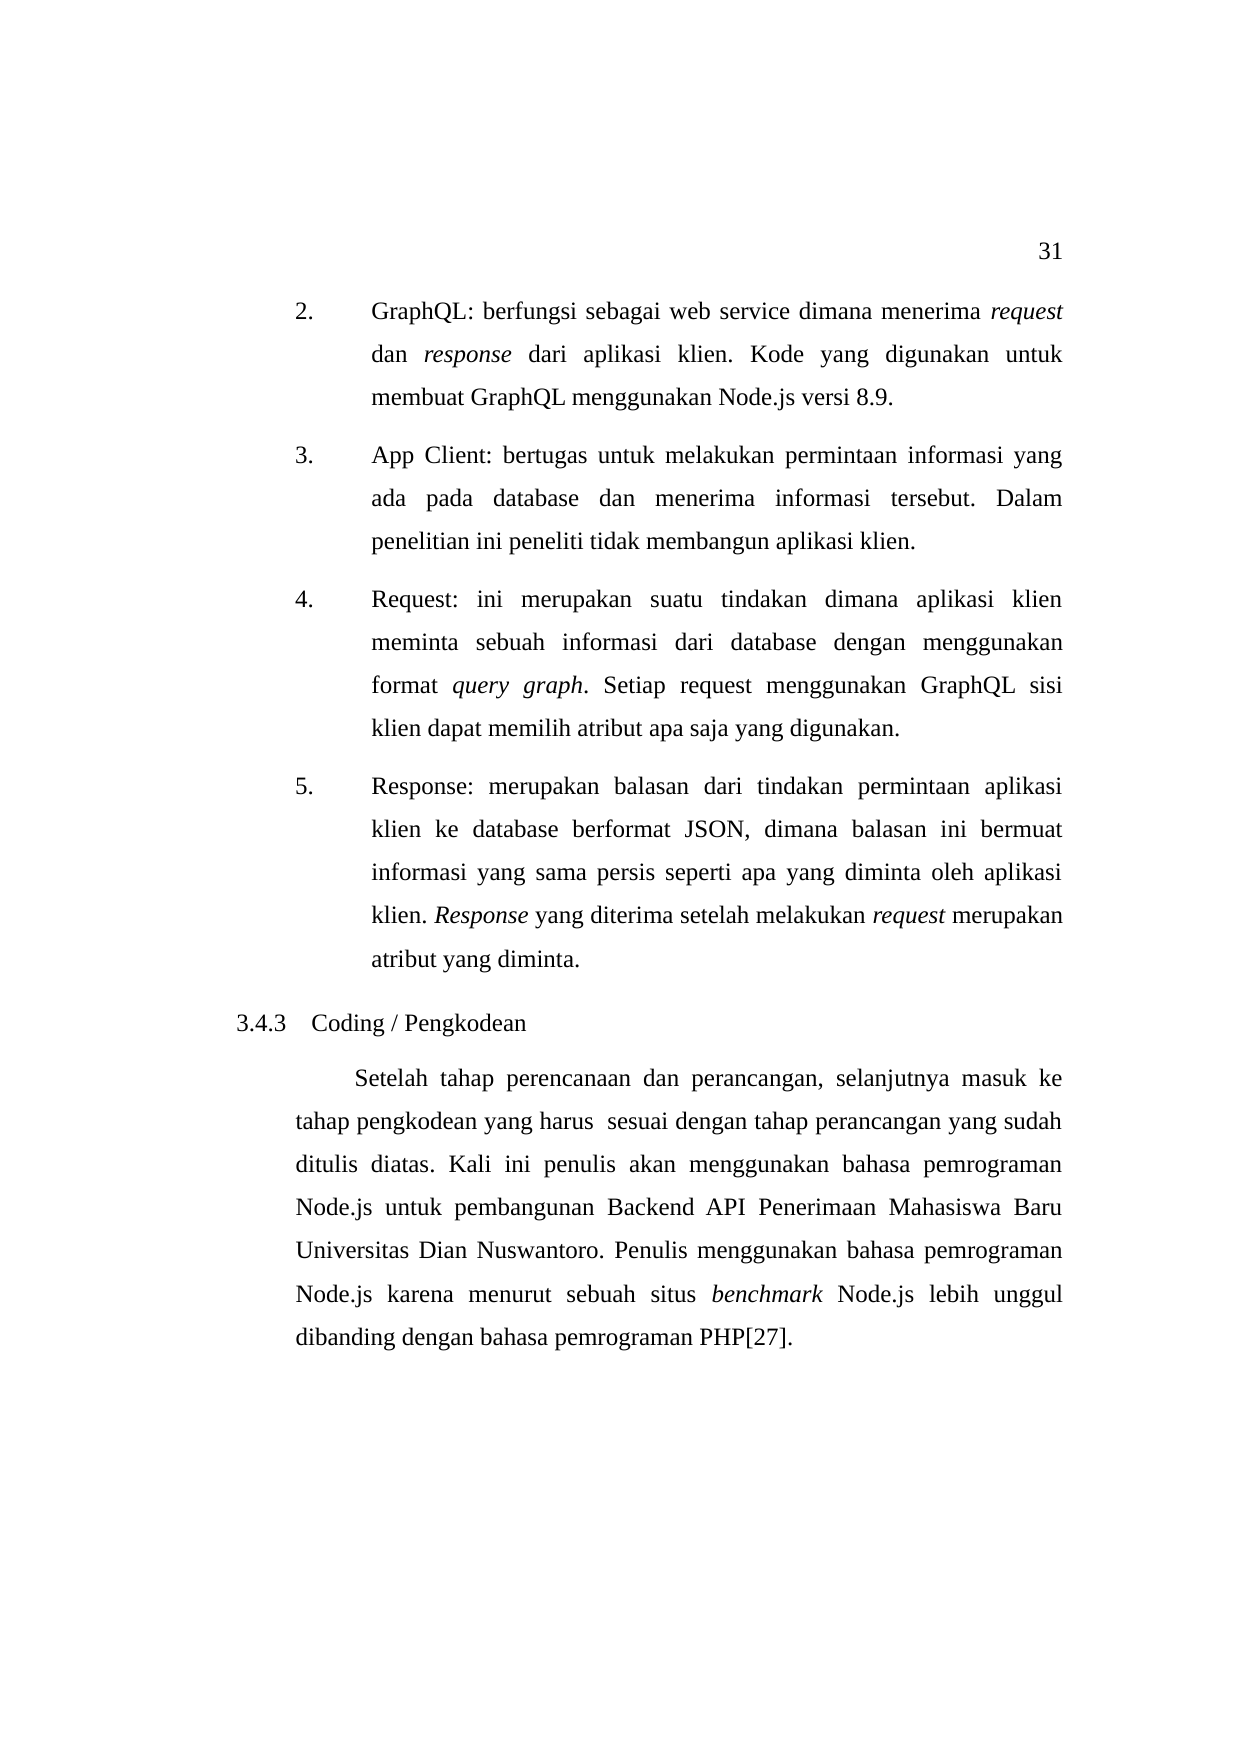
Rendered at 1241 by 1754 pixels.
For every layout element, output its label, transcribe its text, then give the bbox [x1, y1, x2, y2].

subtitle Coding / Pengkodean [236, 1008, 1063, 1037]
subtitle App Client: bertugas untuk melakukan permintaan informasi yang ada pada database dan menerima informasi tersebut. Dalam penelitian ini peneliti tidak membangun aplikasi klien. [295, 440, 1063, 555]
subtitle GraphQL: berfungsi sebagai web service dimana menerima request dan response dari aplikasi klien. Kode yang digunakan untuk membuat GraphQL menggunakan Node.js versi 8.9. [295, 296, 1063, 411]
text Setelah tahap perencanaan dan perancangan, selanjutnya masuk ke tahap pengkodean yang harus sesuai dengan tahap perancangan yang sudah ditulis diatas. Kali ini penulis akan menggunakan bahasa pemrograman Node.js untuk pembangunan Backend API Penerimaan Mahasiswa Baru Universitas Dian Nuswantoro. Penulis menggunakan bahasa pemrograman Node.js karena menurut sebuah situs benchmark Node.js lebih unggul dibanding dengan bahasa pemrograman PHP[27]. [295, 1063, 1063, 1351]
subtitle Request: ini merupakan suatu tindakan dimana aplikasi klien meminta sebuah informasi dari database dengan menggunakan format query graph. Setiap request menggunakan GraphQL sisi klien dapat memilih atribut apa saja yang digunakan. [295, 584, 1063, 742]
subtitle Response: merupakan balasan dari tindakan permintaan aplikasi klien ke database berformat JSON, dimana balasan ini bermuat informasi yang sama persis seperti apa yang diminta oleh aplikasi klien. Response yang diterima setelah melakukan request merupakan atribut yang diminta. [295, 771, 1063, 972]
